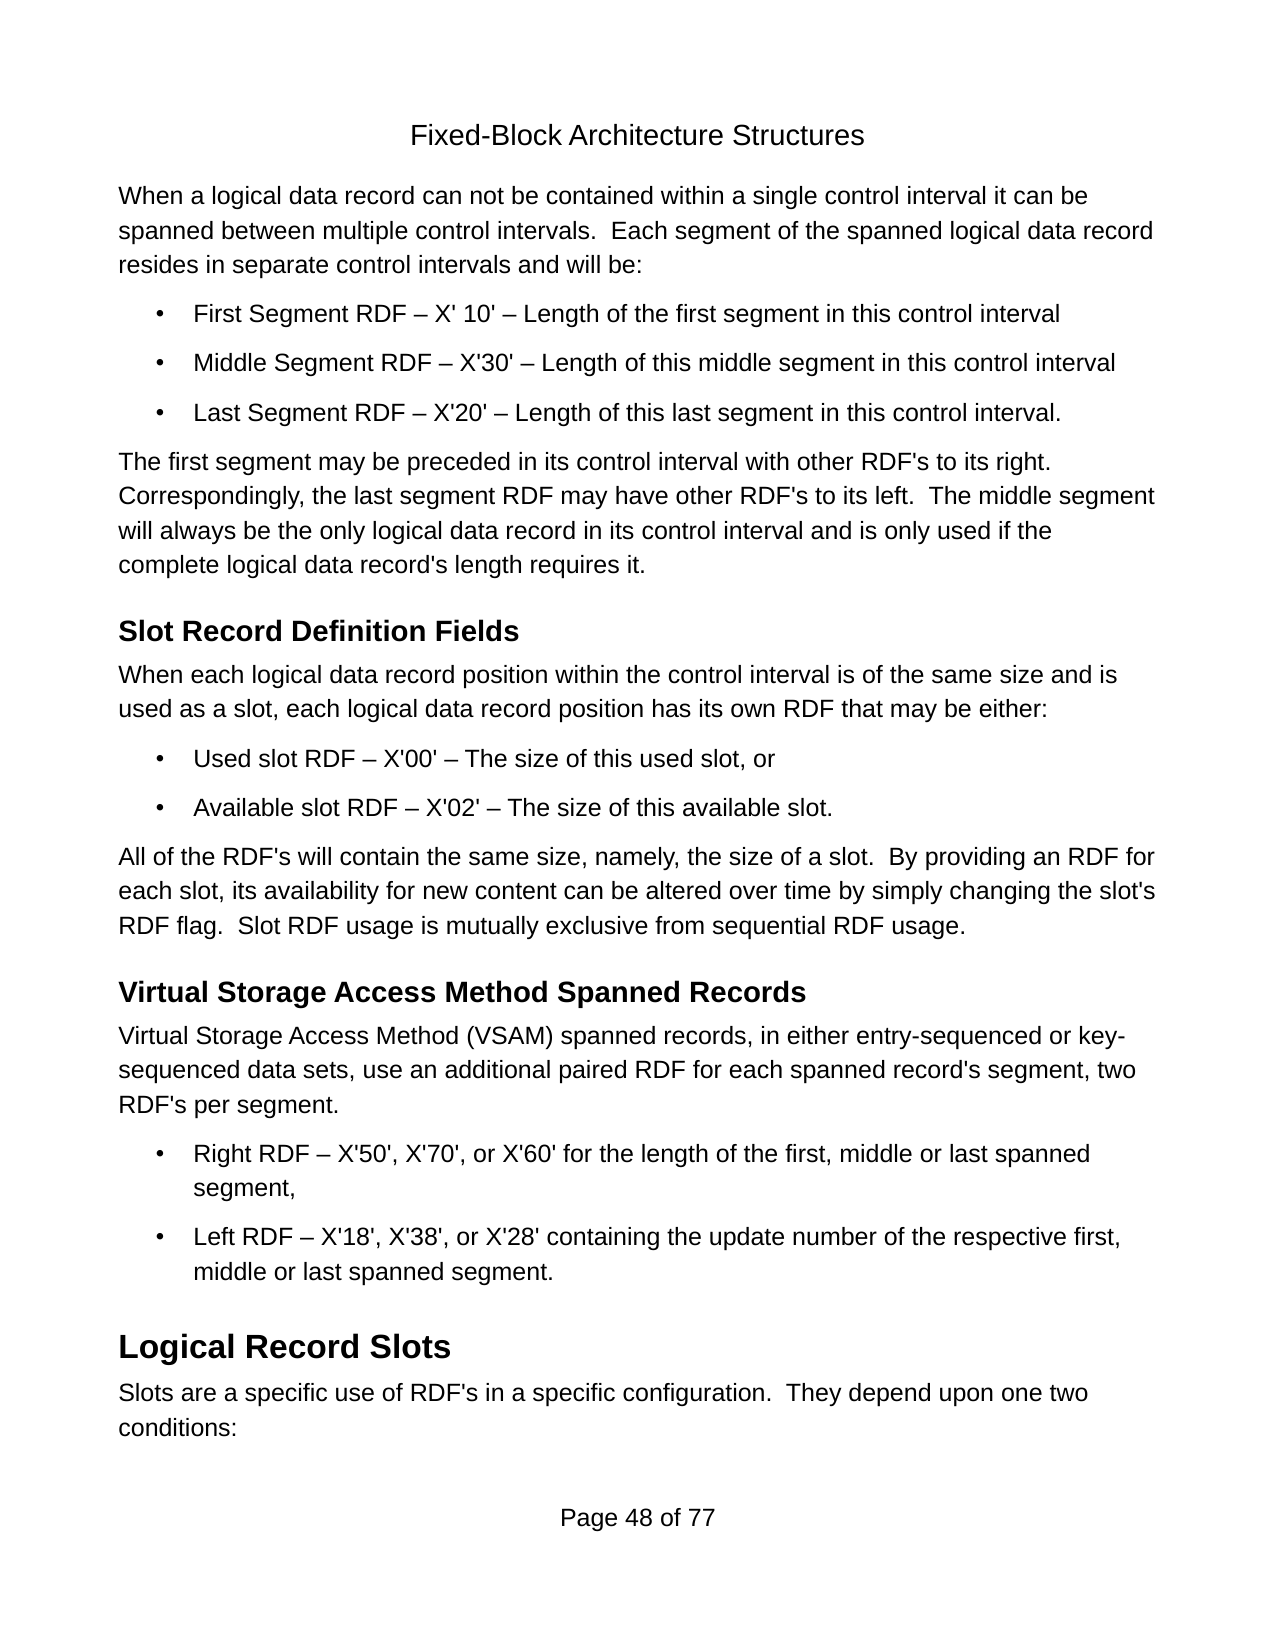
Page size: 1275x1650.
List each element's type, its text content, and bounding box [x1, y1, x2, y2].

list Middle Segment RDF – X'30' – Length of this middle segment in this control interval [156, 348, 1157, 377]
list Left RDF – X'18', X'38', or X'28' containing the update number of the respective first, middle or last spanned segment. [156, 1222, 1157, 1286]
list Right RDF – X'50', X'70', or X'60' for the length of the first, middle or last spanned segment, [156, 1139, 1157, 1202]
text Virtual Storage Access Method (VSAM) spanned records, in either entry-sequenced or key-sequenced data sets, use an additional paired RDF for each spanned record's segment, two RDF's per segment. [118, 1021, 1157, 1118]
text When a logical data record can not be contained within a single control interval it can be spanned between multiple control intervals. Each segment of the spanned logical data record resides in separate control intervals and will be: [118, 181, 1157, 279]
list Used slot RDF – X'00' – The size of this used slot, or [156, 743, 1157, 772]
text Slots are a specific use of RDF's in a specific configuration. They depend upon one two conditions: [118, 1378, 1157, 1441]
subtitle Virtual Storage Access Method Spanned Records [118, 974, 1157, 1008]
subtitle Slot Record Definition Fields [118, 614, 1157, 647]
text The first segment may be preceded in its control interval with other RDF's to its right. Correspondingly, the last segment RDF may have other RDF's to its left. The middle segment will always be the only logical data record in its control interval and is only used if the complete logical data record's length requires it. [118, 447, 1157, 579]
text When each logical data record position within the control interval is of the same size and is used as a slot, each logical data record position has its own RDF that may be either: [118, 660, 1157, 723]
list First Segment RDF – X' 10' – Length of the first segment in this control interval [156, 299, 1157, 328]
list Last Segment RDF – X'20' – Length of this last segment in this control interval. [156, 397, 1157, 426]
list Available slot RDF – X'02' – The size of this available slot. [156, 793, 1157, 822]
subtitle Logical Record Slots [118, 1327, 1157, 1366]
text All of the RDF's will contain the same size, namely, the size of a slot. By providing an RDF for each slot, its availability for new content can be altered over time by simply changing the slot's RDF flag. Slot RDF usage is mutually exclusive from sequential RDF usage. [118, 842, 1157, 939]
